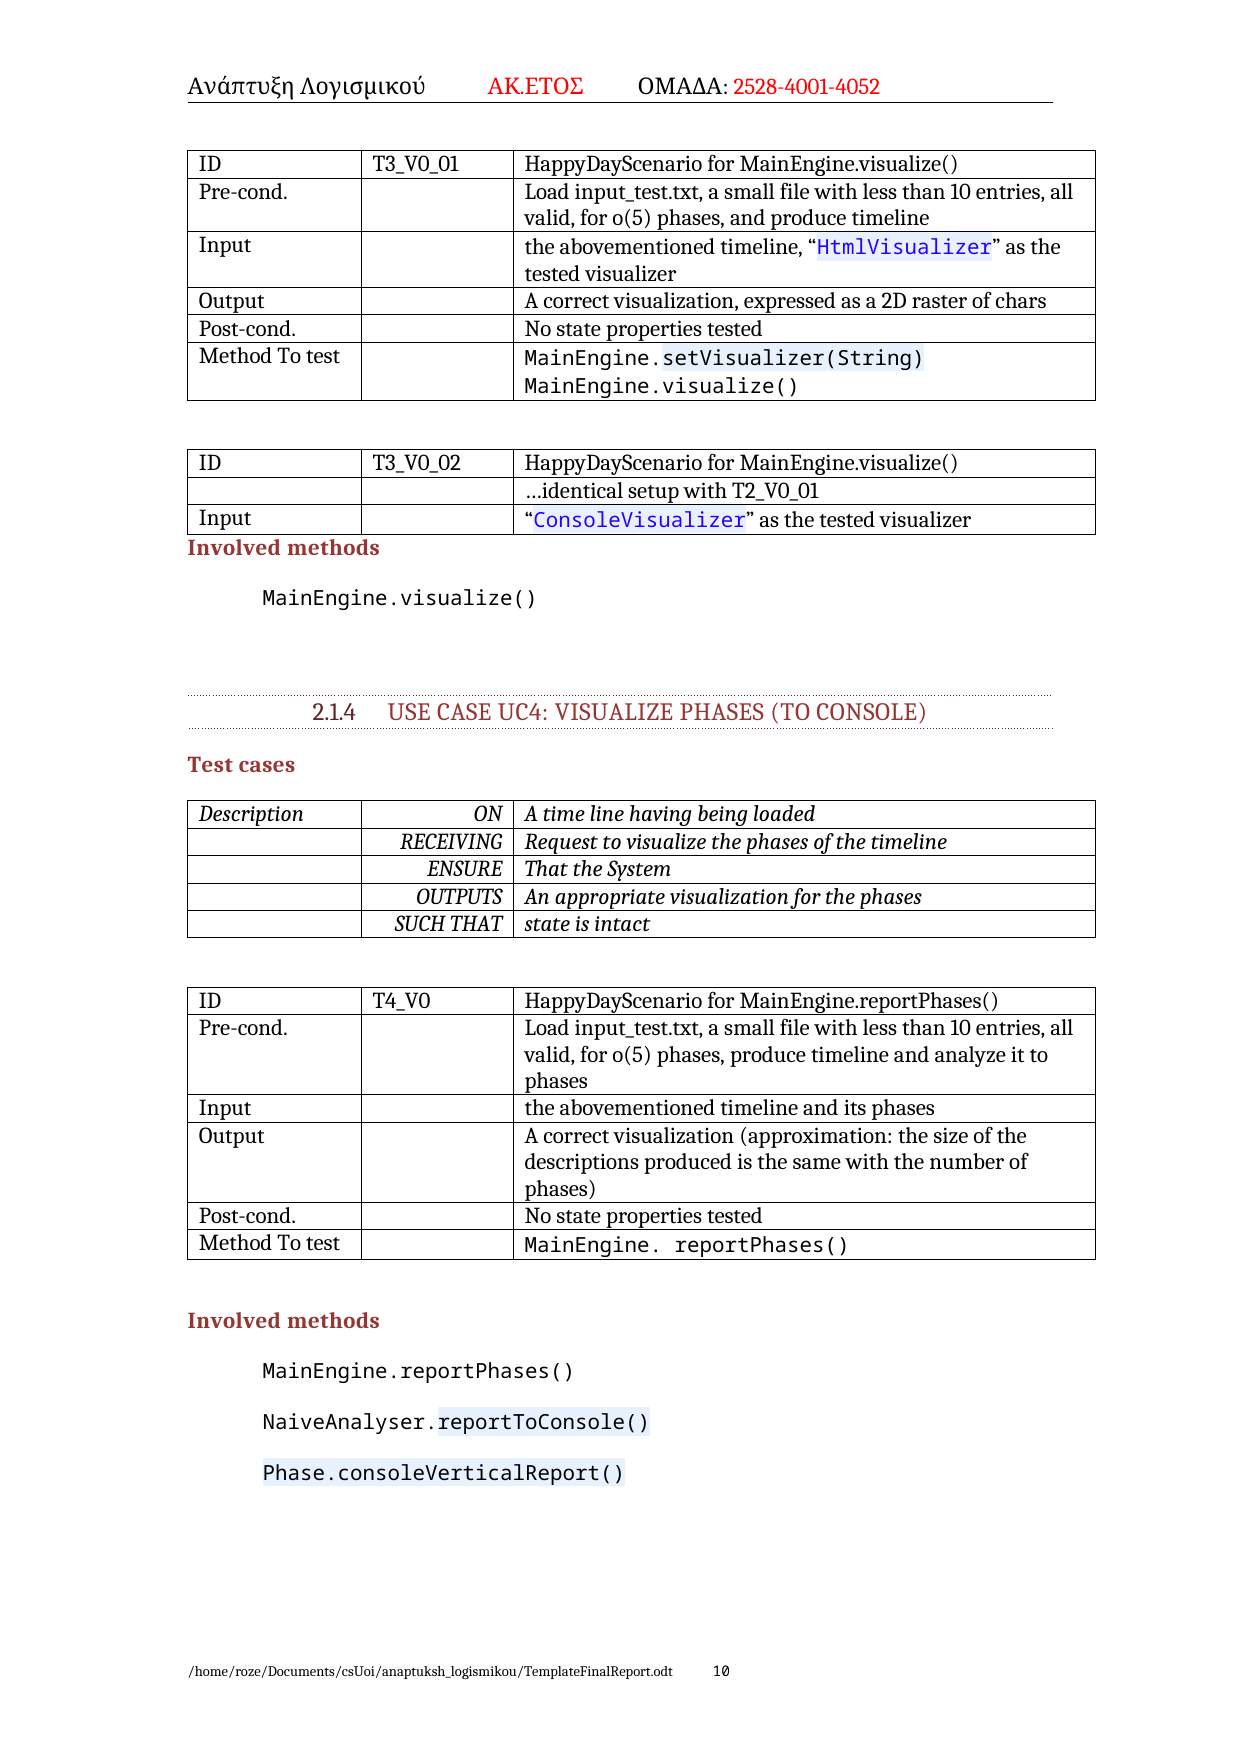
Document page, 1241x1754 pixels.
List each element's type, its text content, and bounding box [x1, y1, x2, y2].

table_cell ENSURE [362, 856, 513, 882]
table_cell “ConsoleVisualizer” as the tested visualizer [514, 505, 1095, 533]
text Involved methods [187, 535, 1053, 561]
table_cell [188, 829, 361, 855]
table_header T3_V0_02 [362, 450, 513, 477]
table_cell No state properties tested [514, 315, 1095, 342]
table_cell [188, 856, 361, 882]
table_cell [362, 1095, 513, 1122]
table_cell the abovementioned timeline, “HtmlVisualizer” as the tested visualizer [514, 232, 1095, 287]
table_cell [362, 232, 513, 287]
table_cell OUTPUTS [362, 884, 513, 910]
text Involved methods [187, 1308, 1053, 1334]
table_cell Request to visualize the phases of the timeline [514, 829, 1095, 855]
table_cell Method To test [188, 1230, 361, 1258]
table_cell [362, 315, 513, 342]
table_cell Load input_test.txt, a small file with less than 10 entries, all valid, for o(5) phases, and produce timeline [514, 179, 1095, 231]
table_header HappyDayScenario for MainEngine.visualize() [514, 450, 1095, 477]
table_cell [362, 505, 513, 533]
table_cell Method To test [188, 343, 361, 400]
table_cell No state properties tested [514, 1203, 1095, 1229]
table_cell [188, 884, 361, 910]
table_cell [362, 179, 513, 231]
table_cell Input [188, 505, 361, 533]
table_header ID [188, 988, 361, 1014]
table_cell [362, 288, 513, 314]
table_cell [362, 1015, 513, 1094]
table_cell [188, 911, 361, 937]
text NaiveAnalyser.reportToConsole() [187, 1407, 1053, 1436]
table_cell [188, 478, 361, 504]
table_header HappyDayScenario for MainEngine.reportPhases() [514, 988, 1095, 1014]
table_header ON [362, 801, 513, 828]
table_cell A correct visualization (approximation: the size of the descriptions produced is the same with the number of phases) [514, 1123, 1095, 1202]
text MainEngine.visualize() [187, 583, 1053, 611]
table_cell SUCH THAT [362, 911, 513, 937]
table_header HappyDayScenario for MainEngine.visualize() [514, 151, 1095, 177]
table_cell MainEngine. reportPhases() [514, 1230, 1095, 1258]
table_cell Output [188, 288, 361, 314]
table_cell An appropriate visualization for the phases [514, 884, 1095, 910]
table_cell Pre-cond. [188, 1015, 361, 1094]
table_header ID [188, 450, 361, 477]
text MainEngine.reportPhases() [187, 1356, 1053, 1385]
table_cell A correct visualization, expressed as a 2D raster of chars [514, 288, 1095, 314]
table_cell MainEngine.setVisualizer(String) MainEngine.visualize() [514, 343, 1095, 400]
table_header T3_V0_01 [362, 151, 513, 177]
table_cell [362, 343, 513, 400]
subtitle Use case UC4: Visualize PHASES (TO CONSOLE) [187, 694, 1053, 729]
table_cell Input [188, 232, 361, 287]
table_cell Output [188, 1123, 361, 1202]
table_cell [362, 1123, 513, 1202]
table_header T4_V0 [362, 988, 513, 1014]
table_header A time line having being loaded [514, 801, 1095, 828]
table_cell Pre-cond. [188, 179, 361, 231]
table_cell the abovementioned timeline and its phases [514, 1095, 1095, 1122]
table_cell Input [188, 1095, 361, 1122]
table_cell That the System [514, 856, 1095, 882]
table_cell Post-cond. [188, 315, 361, 342]
table_cell …identical setup with T2_V0_01 [514, 478, 1095, 504]
table_cell [362, 478, 513, 504]
table_cell state is intact [514, 911, 1095, 937]
text Phase.consoleVerticalReport() [187, 1458, 1053, 1486]
table_cell Post-cond. [188, 1203, 361, 1229]
table_header Description [188, 801, 361, 828]
table_cell [362, 1203, 513, 1229]
table_cell [362, 1230, 513, 1258]
table_cell Load input_test.txt, a small file with less than 10 entries, all valid, for o(5) phases, produce timeline and analyze it to phases [514, 1015, 1095, 1094]
table_header ID [188, 151, 361, 177]
table_cell RECEIVING [362, 829, 513, 855]
text Test cases [187, 752, 1053, 778]
